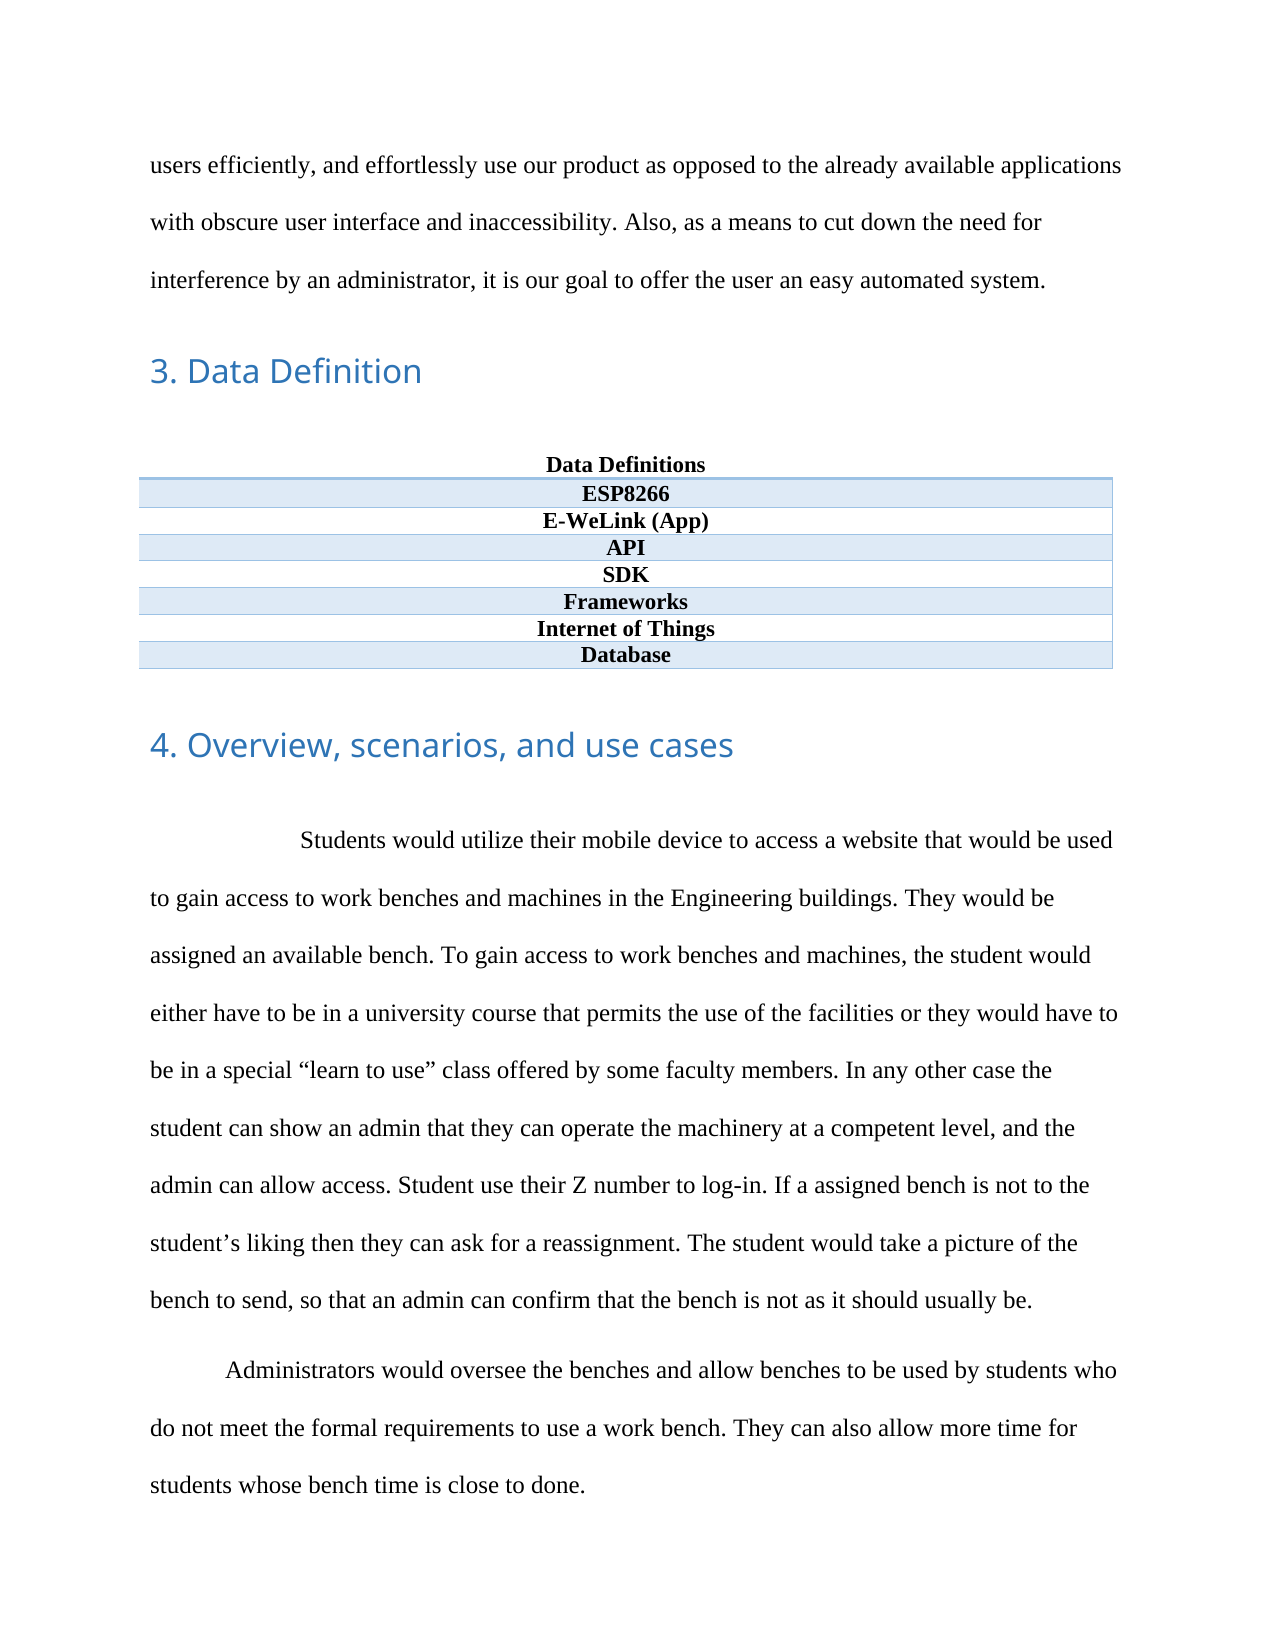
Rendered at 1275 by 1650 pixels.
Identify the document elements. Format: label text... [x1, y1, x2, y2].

subtitle 3. Data Definition [150, 347, 1125, 393]
table_header Data Definitions [139, 451, 1113, 477]
subtitle 4. Overview, scenarios, and use cases [150, 722, 1125, 767]
table_cell E-WeLink (App) [139, 508, 1112, 533]
text Administrators would oversee the benches and allow benches to be used by students who do not meet the formal requirements to use a work bench. They can also allow more time for students whose bench time is close to done. [150, 1356, 1125, 1499]
table_cell ESP8266 [139, 480, 1112, 507]
table_cell SDK [139, 561, 1112, 587]
table_cell API [139, 535, 1112, 560]
text Students would utilize their mobile device to access a website that would be used to gain access to work benches and machines in the Engineering buildings. They would be assigned an available bench. To gain access to work benches and machines, the student would either have to be in a university course that permits the use of the facilities or they would have to be in a special “learn to use” class offered by some faculty members. In any other case the student can show an admin that they can operate the machinery at a competent level, and the admin can allow access. Student use their Z number to log-in. If a assigned bench is not to the student’s liking then they can ask for a reassignment. The student would take a picture of the bench to send, so that an admin can confirm that the bench is not as it should usually be. [150, 825, 1125, 1314]
table_cell Frameworks [139, 588, 1112, 614]
table_cell Database [139, 642, 1112, 668]
table_cell Internet of Things [139, 615, 1112, 641]
text users efficiently, and effortlessly use our product as opposed to the already available applications with obscure user interface and inaccessibility. Also, as a means to cut down the need for interference by an administrator, it is our goal to offer the user an easy automated system. [150, 150, 1125, 294]
